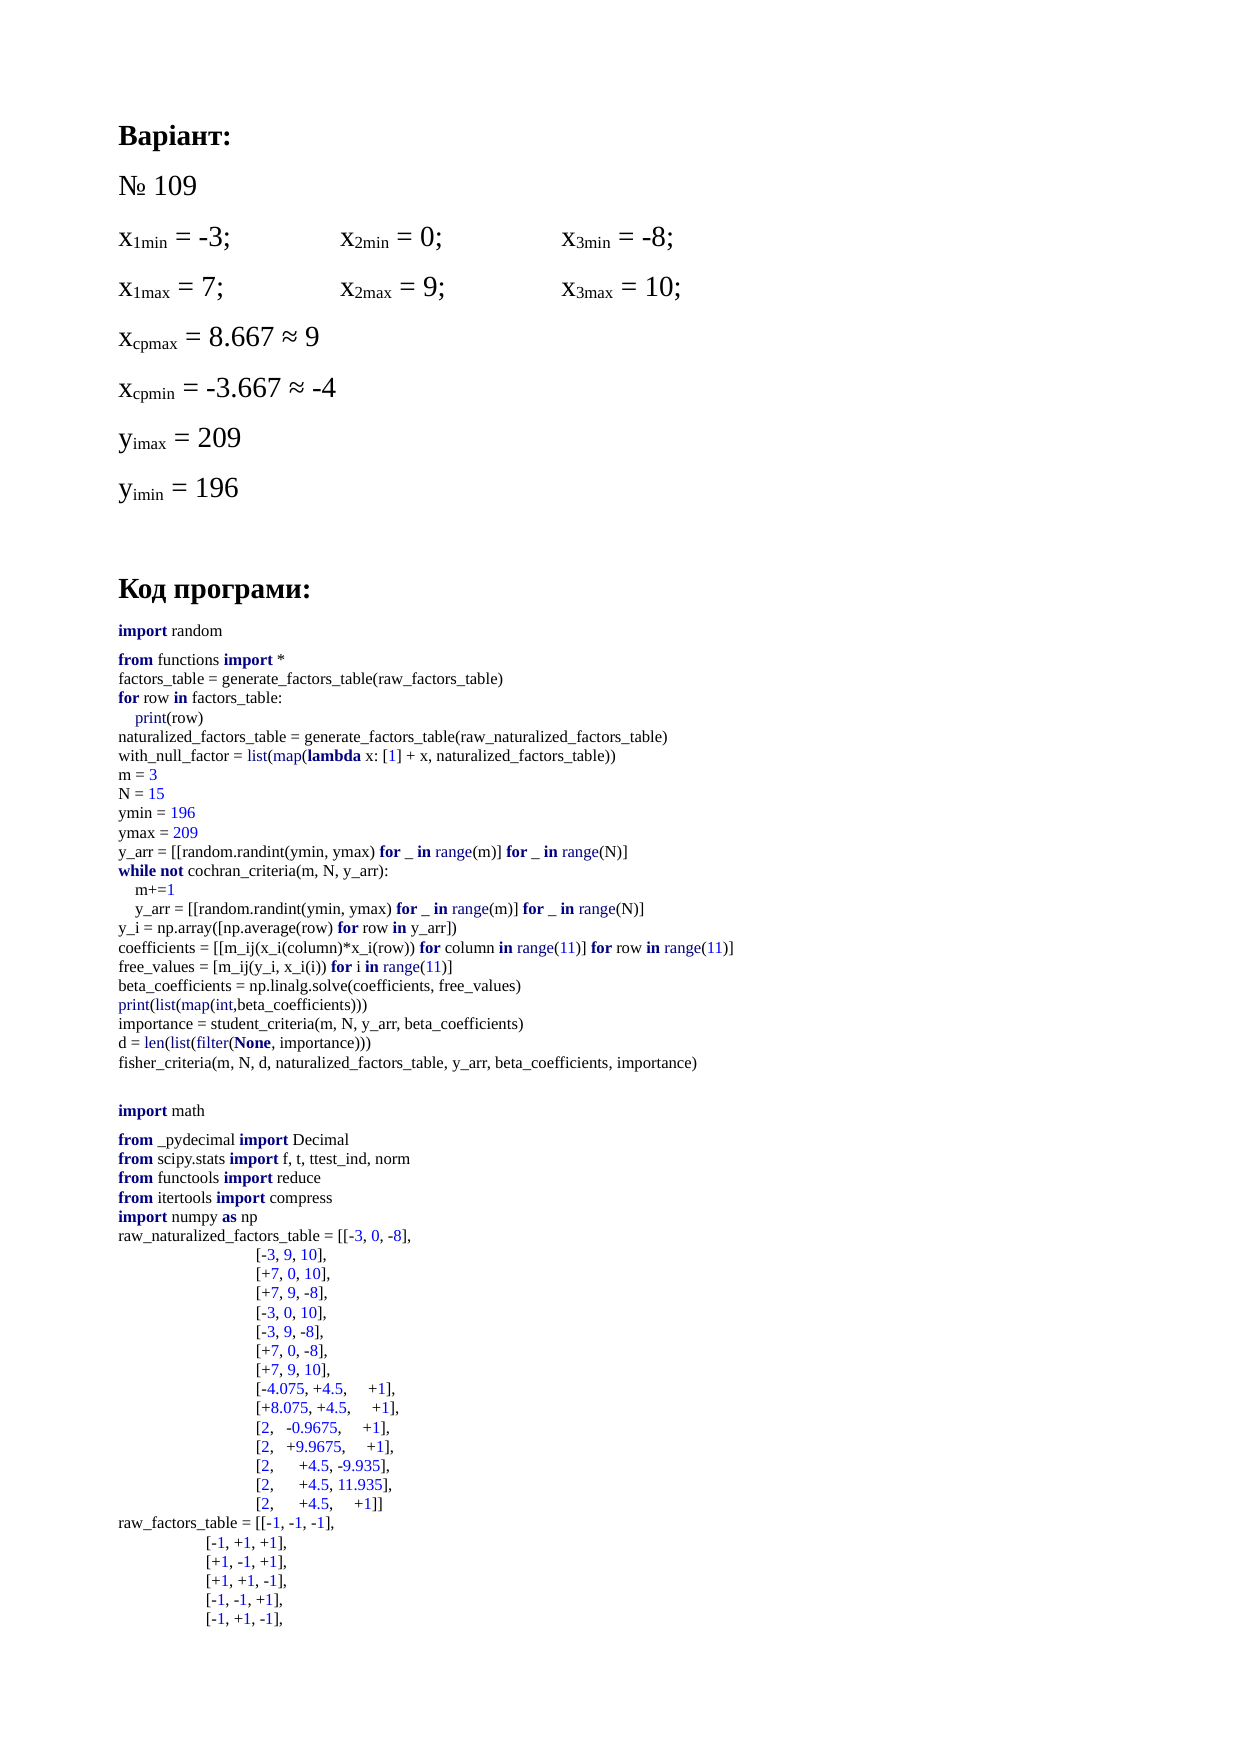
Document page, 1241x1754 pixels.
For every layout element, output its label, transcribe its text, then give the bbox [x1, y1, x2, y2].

text [2, +4.5, -9.935], [118, 1456, 1122, 1475]
text [+7, 9, 10], [118, 1360, 1122, 1379]
text Код програми: [118, 571, 1122, 604]
text ymax = 209 [118, 822, 1122, 842]
text [-3, 9, -8], [118, 1322, 1122, 1341]
text import random [118, 621, 1122, 640]
text [-1, +1, -1], [118, 1609, 1122, 1628]
text free_values = [m_ij(y_i, x_i(i)) for i in range(11)] [118, 957, 1122, 976]
text m+=1 [118, 880, 1122, 899]
text print(row) [118, 707, 1122, 727]
text [-1, +1, +1], [118, 1532, 1122, 1552]
text [-3, 9, 10], [118, 1245, 1122, 1264]
text import math [118, 1101, 1122, 1120]
text from functions import * [118, 650, 1122, 669]
text with_null_factor = list(map(lambda x: [1] + x, naturalized_factors_table)) [118, 746, 1122, 765]
text importance = student_criteria(m, N, y_arr, beta_coefficients) [118, 1014, 1122, 1033]
text [2, +9.9675, +1], [118, 1437, 1122, 1456]
text naturalized_factors_table = generate_factors_table(raw_naturalized_factors_table) [118, 727, 1122, 746]
text № 109 [118, 168, 1122, 202]
text [-1, -1, +1], [118, 1590, 1122, 1609]
text x1max = 7; x2max = 9; x3max = 10; [118, 269, 1122, 303]
text from itertools import compress [118, 1187, 1122, 1207]
text [2, +4.5, 11.935], [118, 1475, 1122, 1494]
text N = 15 [118, 784, 1122, 803]
text import numpy as np [118, 1207, 1122, 1226]
text [+8.075, +4.5, +1], [118, 1398, 1122, 1417]
text [+1, +1, -1], [118, 1571, 1122, 1590]
text [2, -0.9675, +1], [118, 1417, 1122, 1437]
text x1min = -3; x2min = 0; x3min = -8; [118, 219, 1122, 252]
text print(list(map(int,beta_coefficients))) [118, 995, 1122, 1014]
text [+7, 0, -8], [118, 1341, 1122, 1360]
text xcpmin = -3.667 ≈ -4 [118, 370, 1122, 403]
text [-3, 0, 10], [118, 1302, 1122, 1322]
text y_arr = [[random.randint(ymin, ymax) for _ in range(m)] for _ in range(N)] [118, 899, 1122, 918]
text beta_coefficients = np.linalg.solve(coefficients, free_values) [118, 976, 1122, 995]
text [+1, -1, +1], [118, 1552, 1122, 1571]
text from scipy.stats import f, t, ttest_ind, norm [118, 1149, 1122, 1168]
text raw_naturalized_factors_table = [[-3, 0, -8], [118, 1226, 1122, 1245]
text y_i = np.array([np.average(row) for row in y_arr]) [118, 918, 1122, 937]
text Варіант: [118, 118, 1122, 152]
text y_arr = [[random.randint(ymin, ymax) for _ in range(m)] for _ in range(N)] [118, 842, 1122, 861]
text [2, +4.5, +1]] [118, 1494, 1122, 1513]
text while not cochran_criteria(m, N, y_arr): [118, 861, 1122, 880]
text from functools import reduce [118, 1168, 1122, 1187]
text coefficients = [[m_ij(x_i(column)*x_i(row)) for column in range(11)] for row in range(11)] [118, 937, 1122, 957]
text factors_table = generate_factors_table(raw_factors_table) [118, 669, 1122, 688]
text yimax = 209 [118, 420, 1122, 453]
text yimin = 196 [118, 470, 1122, 504]
text xcpmax = 8.667 ≈ 9 [118, 319, 1122, 353]
text d = len(list(filter(None, importance))) [118, 1033, 1122, 1052]
text [-4.075, +4.5, +1], [118, 1379, 1122, 1398]
text [+7, 0, 10], [118, 1264, 1122, 1283]
text m = 3 [118, 765, 1122, 784]
text [+7, 9, -8], [118, 1283, 1122, 1302]
text ymin = 196 [118, 803, 1122, 822]
text raw_factors_table = [[-1, -1, -1], [118, 1513, 1122, 1532]
text fisher_criteria(m, N, d, naturalized_factors_table, y_arr, beta_coefficients, importance) [118, 1052, 1122, 1072]
text for row in factors_table: [118, 688, 1122, 707]
text from _pydecimal import Decimal [118, 1130, 1122, 1149]
